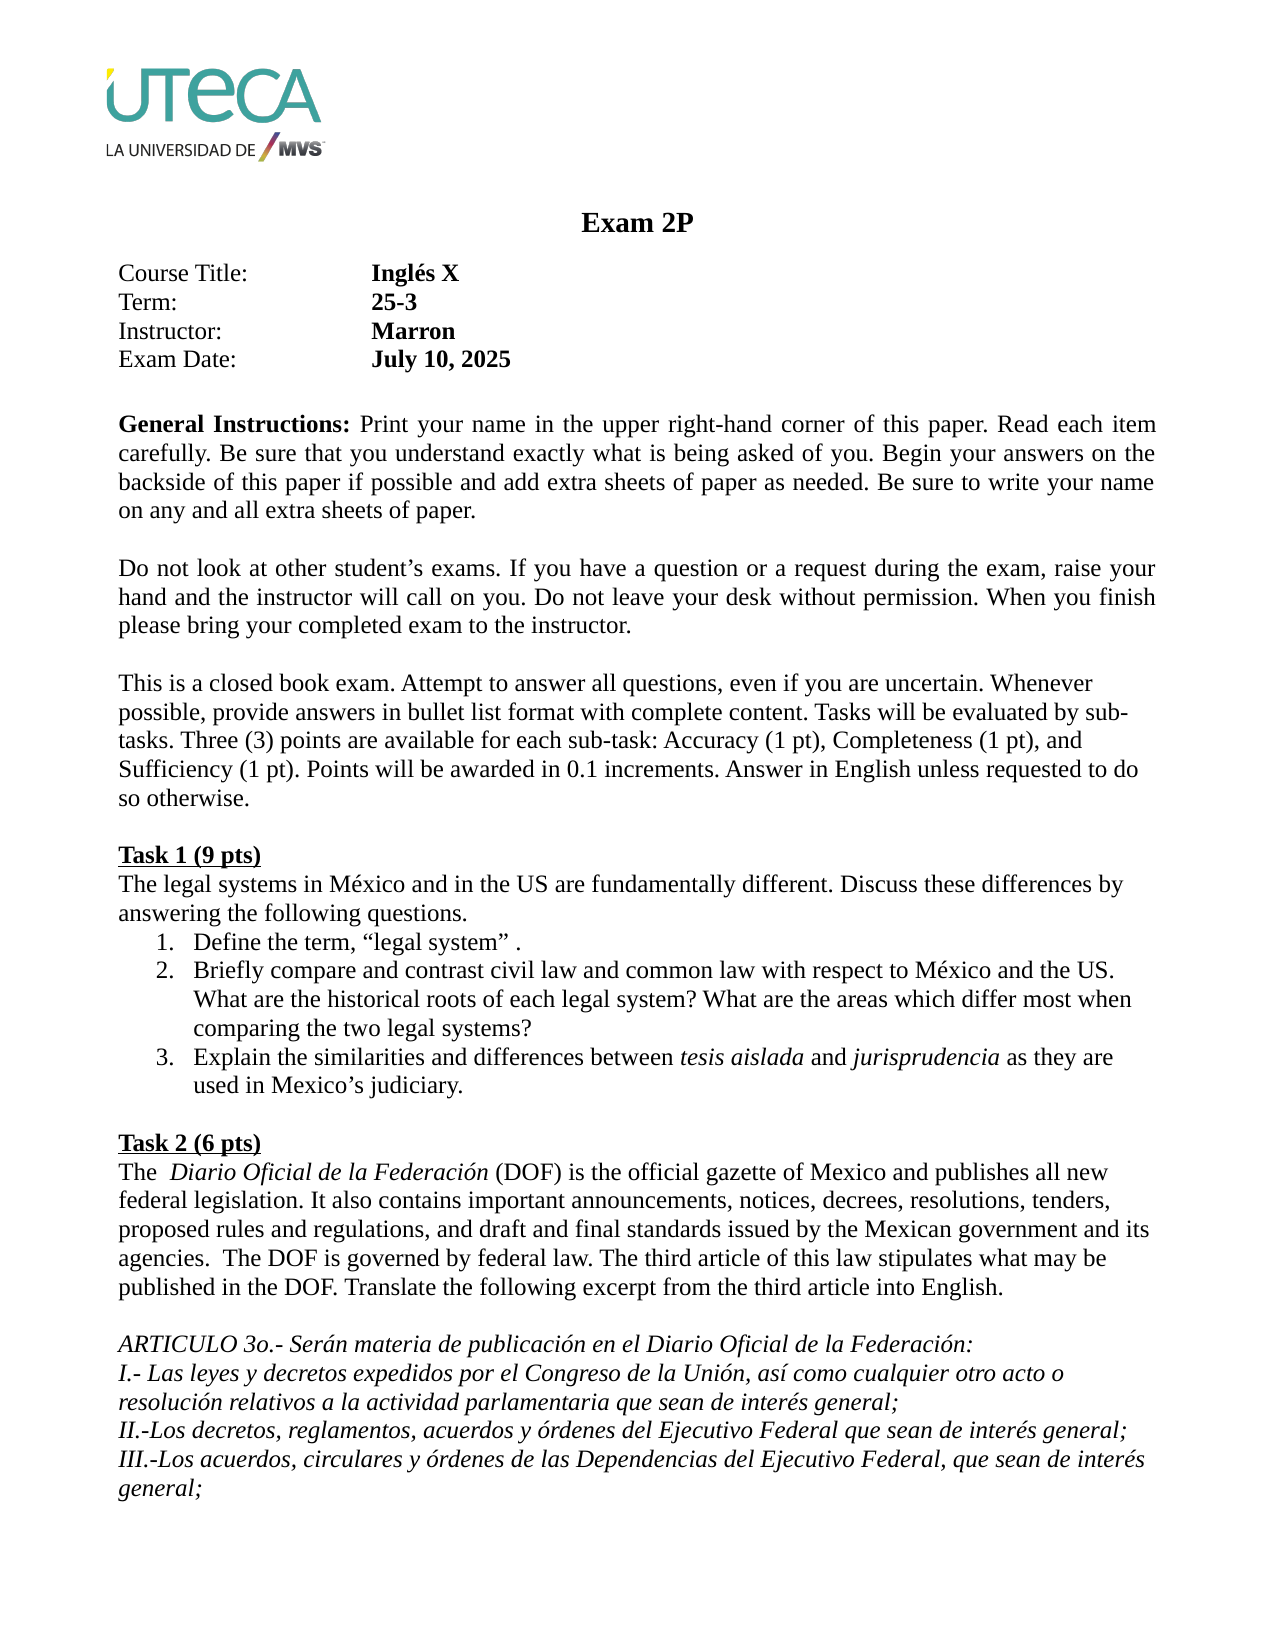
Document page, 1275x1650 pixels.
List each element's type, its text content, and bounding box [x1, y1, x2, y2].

text ARTICULO 3o.- Serán materia de publicación en el Diario Oficial de la Federación: [118, 1329, 1157, 1358]
table_header Course Title: [118, 258, 371, 287]
table_cell 25-3 [371, 287, 1157, 316]
text Task 1 (9 pts) [118, 841, 1157, 869]
table_header Inglés X [371, 258, 1157, 287]
text I.- Las leyes y decretos expedidos por el Congreso de la Unión, así como cualquier otro acto o resolución relativos a la actividad parlamentaria que sean de interés general; [118, 1358, 1157, 1416]
text This is a closed book exam. Attempt to answer all questions, even if you are uncertain. Whenever possible, provide answers in bullet list format with complete content. Tasks will be evaluated by sub-tasks. Three (3) points are available for each sub-task: Accuracy (1 pt), Completeness (1 pt), and Sufficiency (1 pt). Points will be awarded in 0.1 increments. Answer in English unless requested to do so otherwise. [118, 668, 1157, 812]
text Exam 2P [118, 205, 1157, 239]
text Do not look at other student’s exams. If you have a question or a request during the exam, raise your hand and the instructor will call on you. Do not leave your desk without permission. When you finish please bring your completed exam to the instructor. [118, 553, 1157, 639]
text answering the following questions. [118, 898, 1157, 927]
text III.-Los acuerdos, circulares y órdenes de las Dependencias del Ejecutivo Federal, que sean de interés general; [118, 1444, 1157, 1502]
text II.-Los decretos, reglamentos, acuerdos y órdenes del Ejecutivo Federal que sean de interés general; [118, 1416, 1157, 1444]
table_cell Term: [118, 287, 371, 316]
list Define the term, “legal system” . [156, 927, 1157, 956]
text General Instructions: Print your name in the upper right-hand corner of this paper. Read each item carefully. Be sure that you understand exactly what is being asked of you. Begin your answers on the backside of this paper if possible and add extra sheets of paper as needed. Be sure to write your name on any and all extra sheets of paper. [118, 409, 1157, 524]
picture [104, 64, 328, 166]
list Briefly compare and contrast civil law and common law with respect to México and the US. What are the historical roots of each legal system? What are the areas which differ most when comparing the two legal systems? [156, 956, 1157, 1042]
table_cell Exam Date: [118, 345, 371, 381]
text The legal systems in México and in the US are fundamentally different. Discuss these differences by [118, 869, 1157, 898]
table_cell Instructor: [118, 316, 371, 344]
table_cell Marron [371, 316, 1157, 344]
text Task 2 (6 pts) [118, 1128, 1157, 1157]
list Explain the similarities and differences between tesis aislada and jurisprudencia as they are used in Mexico’s judiciary. [156, 1042, 1157, 1099]
text The Diario Oficial de la Federación (DOF) is the official gazette of Mexico and publishes all new federal legislation. It also contains important announcements, notices, decrees, resolutions, tenders, proposed rules and regulations, and draft and final standards issued by the Mexican government and its agencies. The DOF is governed by federal law. The third article of this law stipulates what may be published in the DOF. Translate the following excerpt from the third article into English. [118, 1157, 1157, 1301]
table_cell July 10, 2025 [371, 345, 1157, 381]
